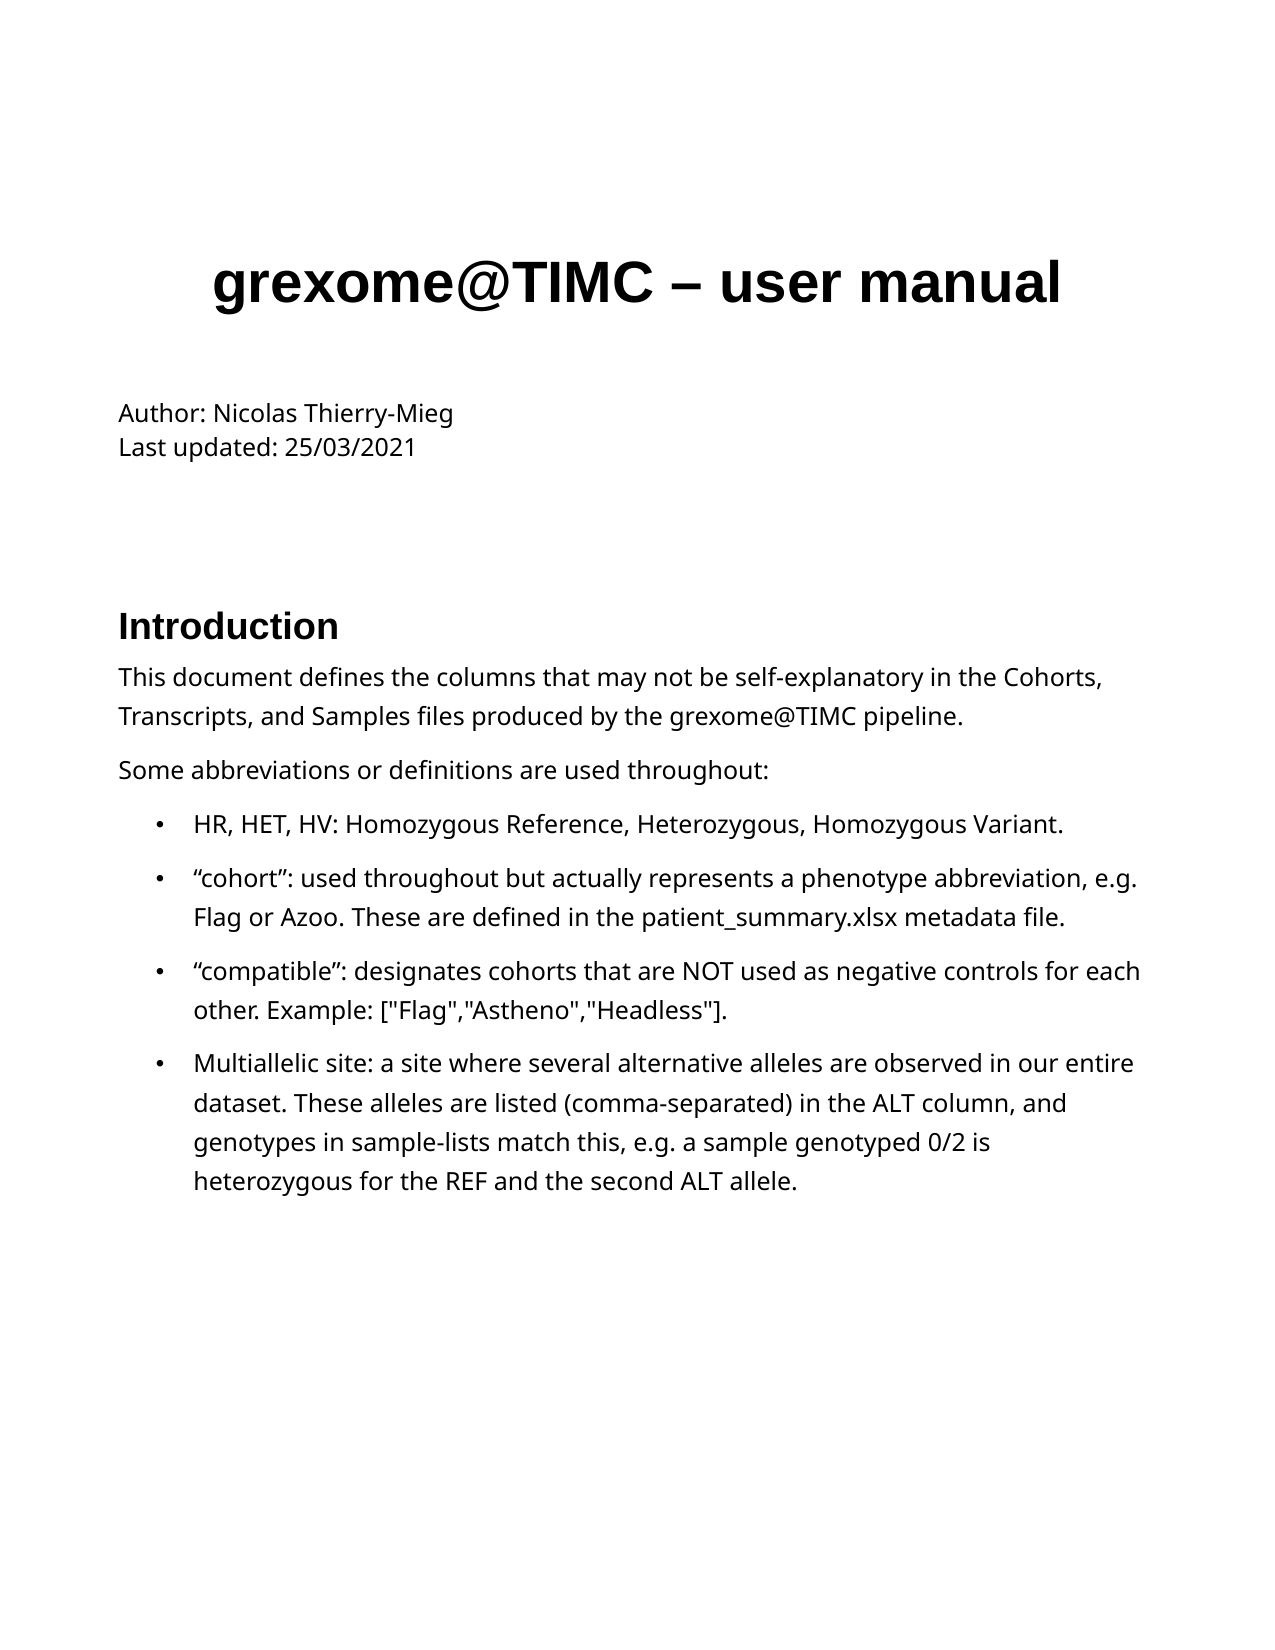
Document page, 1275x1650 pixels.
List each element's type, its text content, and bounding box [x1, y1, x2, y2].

list Multiallelic site: a site where several alternative alleles are observed in our entire dataset. These alleles are listed (comma-separated) in the ALT column, and genotypes in sample-lists match this, e.g. a sample genotyped 0/2 is heterozygous for the REF and the second ALT allele. [156, 1046, 1157, 1198]
list “compatible”: designates cohorts that are NOT used as negative controls for each other. Example: ["Flag","Astheno","Headless"]. [156, 953, 1157, 1026]
text Last updated: 25/03/2021 [118, 429, 1157, 463]
list “cohort”: used throughout but actually represents a phenotype abbreviation, e.g. Flag or Azoo. These are defined in the patient_summary.xlsx metadata file. [156, 860, 1157, 933]
text Some abbreviations or definitions are used throughout: [118, 753, 1157, 787]
list HR, HET, HV: Homozygous Reference, Heterozygous, Homozygous Variant. [156, 807, 1157, 841]
subtitle Introduction [118, 604, 1157, 647]
text Author: Nicolas Thierry-Mieg [118, 395, 1157, 429]
text This document defines the columns that may not be self-explanatory in the Cohorts, Transcripts, and Samples files produced by the grexome@TIMC pipeline. [118, 660, 1157, 733]
title grexome@TIMC – user manual [118, 248, 1157, 315]
